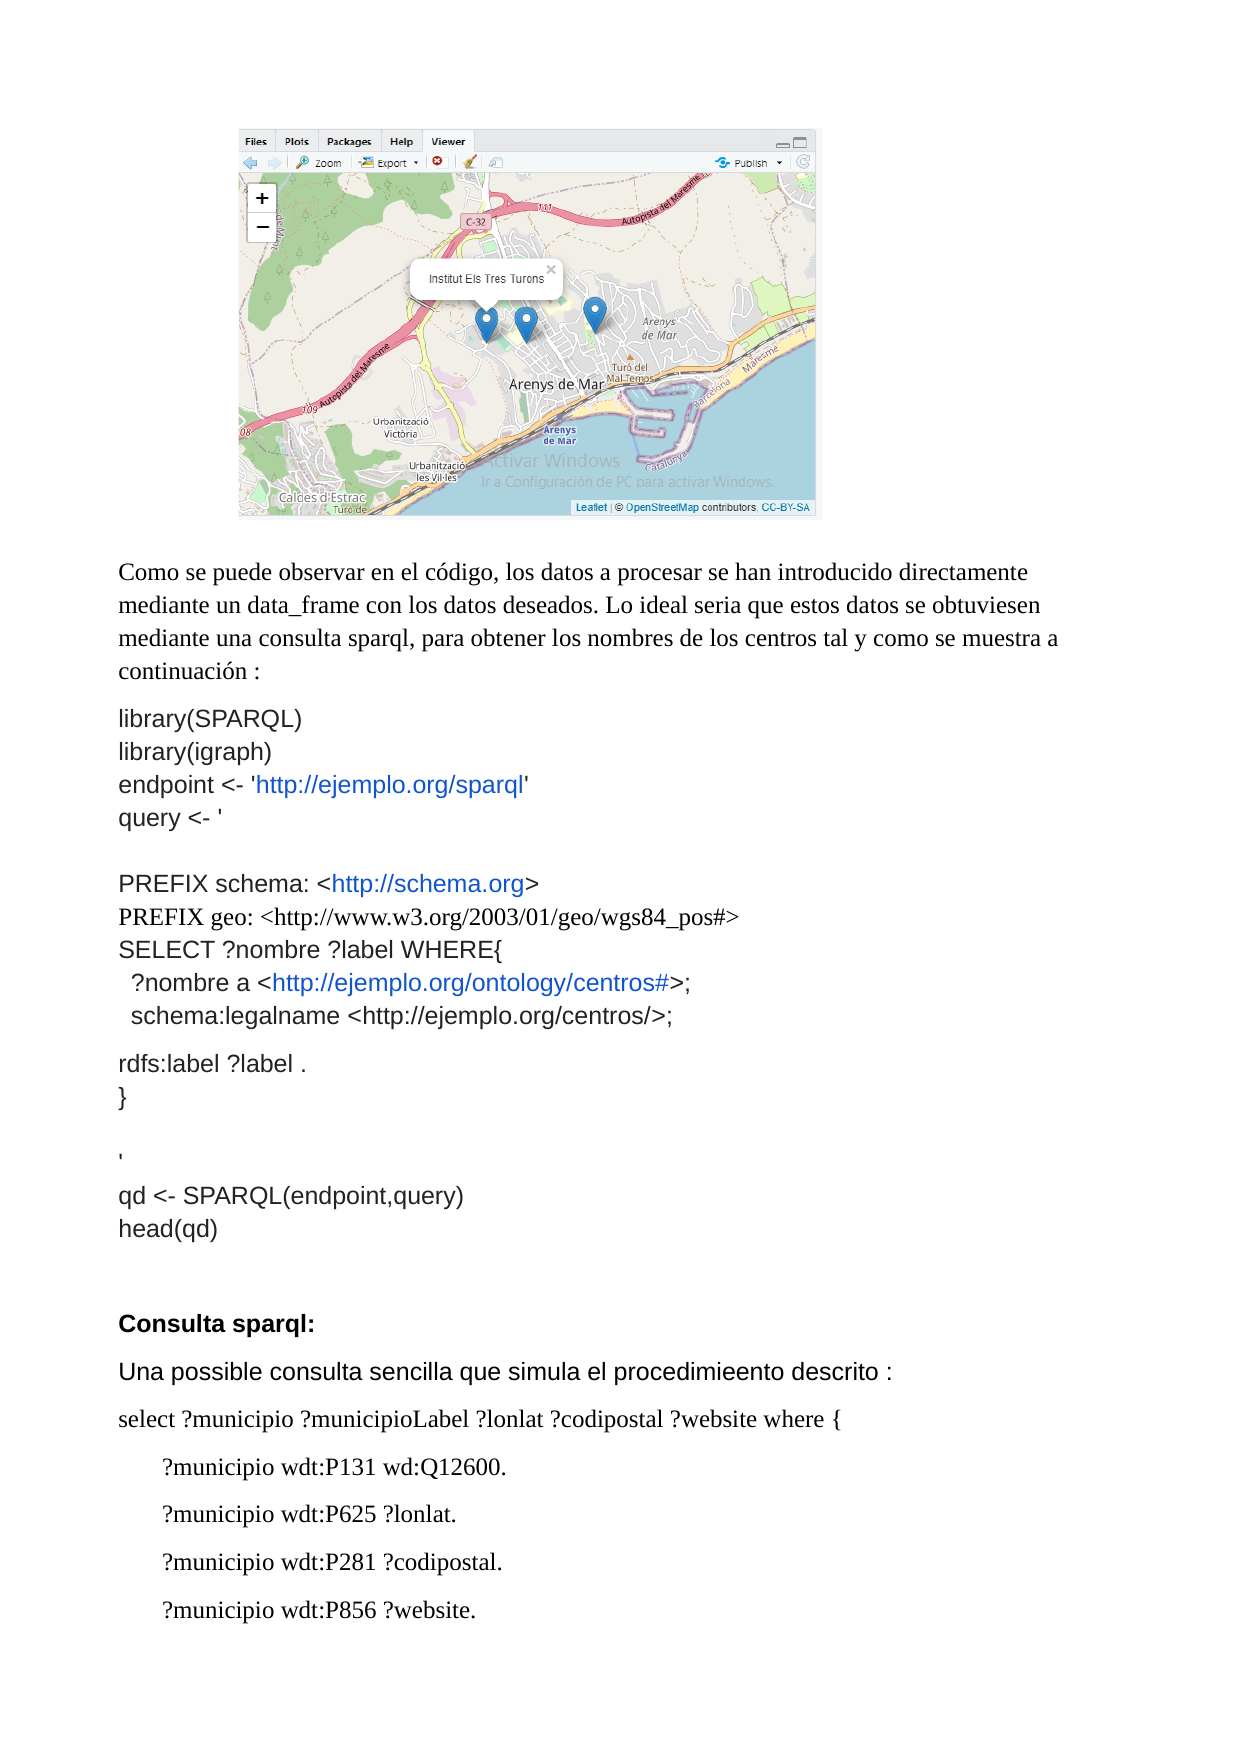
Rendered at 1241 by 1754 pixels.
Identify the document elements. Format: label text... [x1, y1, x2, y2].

text ?municipio wdt:P856 ?website. [118, 1595, 1122, 1623]
picture [238, 128, 823, 520]
text select ?municipio ?municipioLabel ?lonlat ?codipostal ?website where { [118, 1404, 1122, 1433]
text ?municipio wdt:P131 wd:Q12600. [118, 1452, 1122, 1481]
text library(SPARQL) library(igraph) endpoint <- 'http://ejemplo.org/sparql' query <- ' PREFIX schema: <http://schema.org> PREFIX geo: <http://www.w3.org/2003/01/geo/wgs84_pos#> SELECT ?nombre ?label WHERE{ ?nombre a <http://ejemplo.org/ontology/centros#>; schema:legalname <http://ejemplo.org/centros/>; [118, 704, 1122, 1030]
text ?municipio wdt:P625 ?lonlat. [118, 1499, 1122, 1528]
text Una possible consulta sencilla que simula el procedimieento descrito : [118, 1357, 1122, 1385]
text rdfs:label ?label . } ' qd <- SPARQL(endpoint,query) head(qd) [118, 1049, 1122, 1243]
text Consulta sparql: [118, 1309, 1122, 1338]
text ?municipio wdt:P281 ?codipostal. [118, 1547, 1122, 1576]
text Como se puede observar en el código, los datos a procesar se han introducido directamente mediante un data_frame con los datos deseados. Lo ideal seria que estos datos se obtuviesen mediante una consulta sparql, para obtener los nombres de los centros tal y como se muestra a continuación : [118, 118, 1122, 685]
